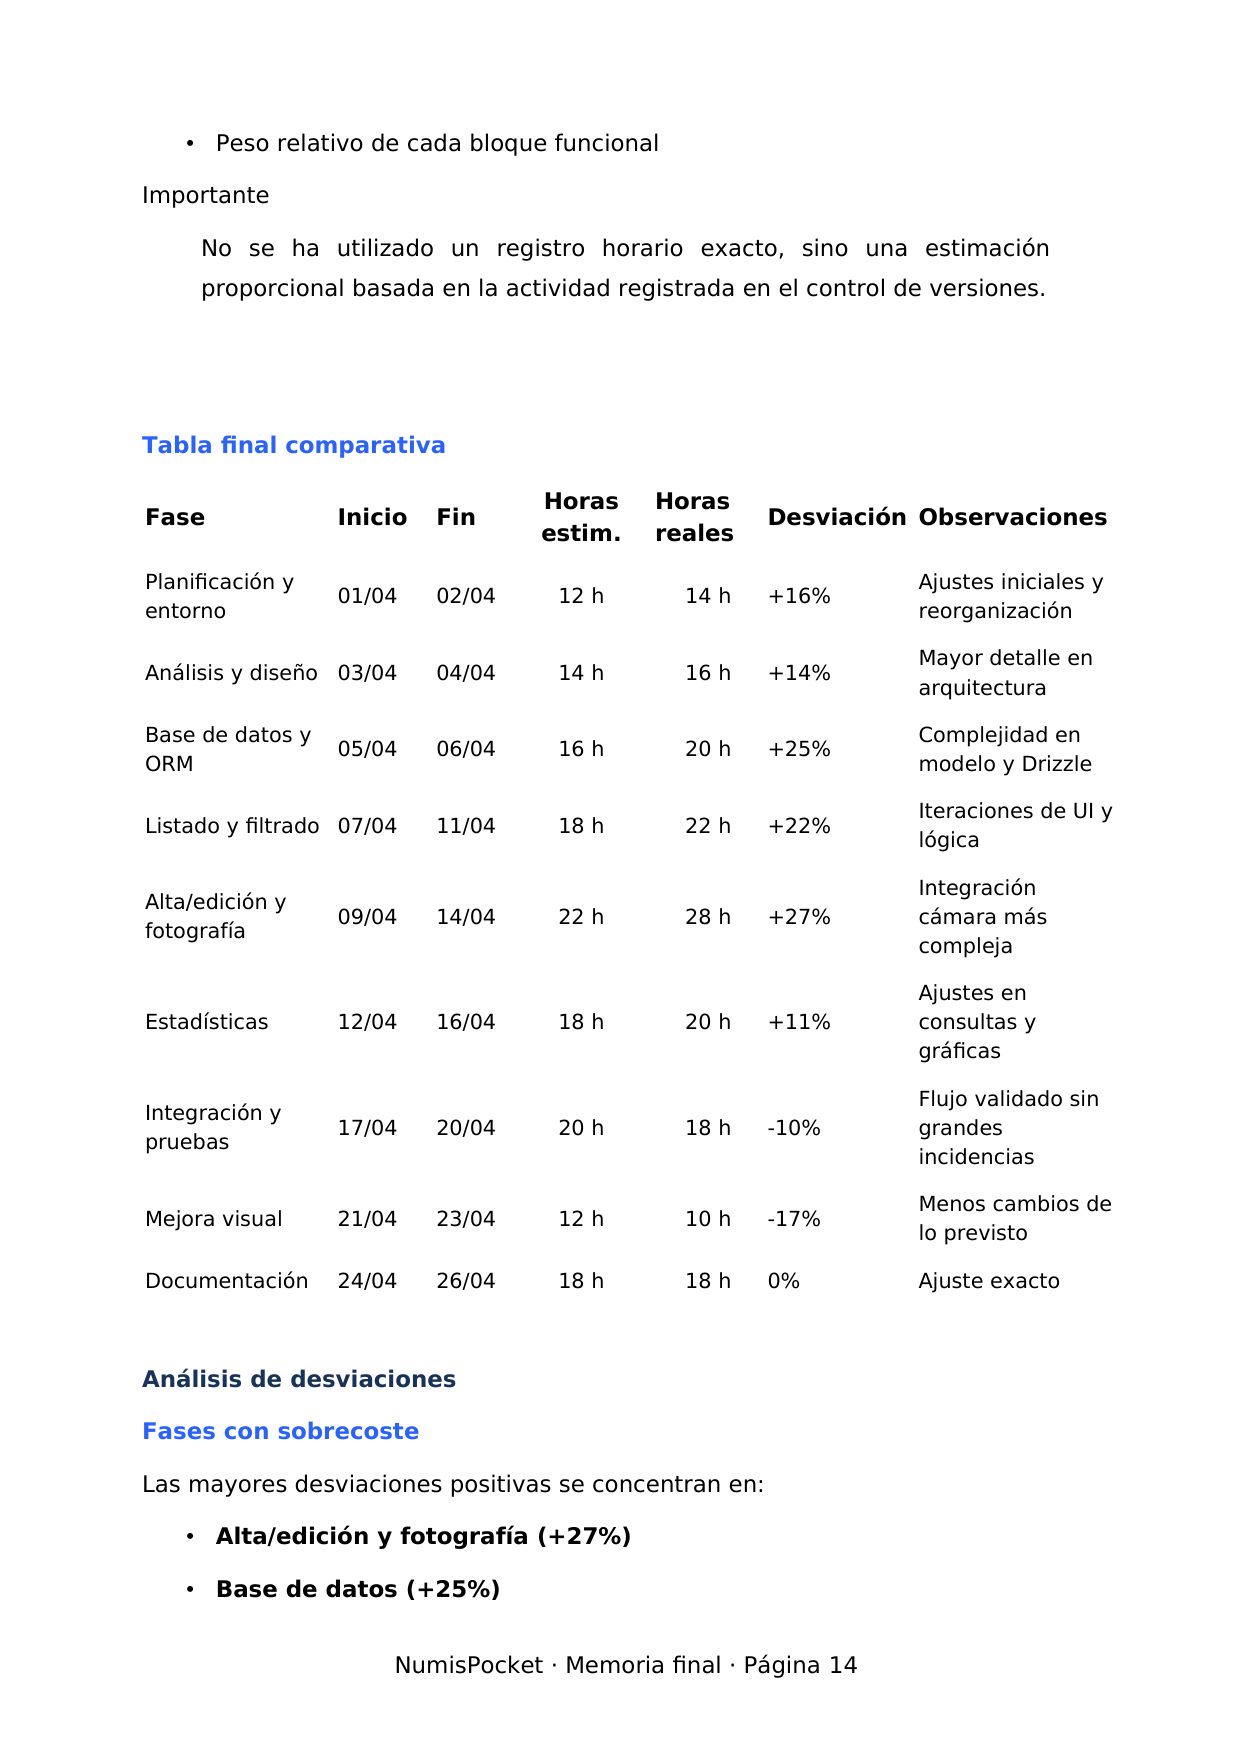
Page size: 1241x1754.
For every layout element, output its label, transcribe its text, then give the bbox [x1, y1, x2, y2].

table_cell Mejora visual [142, 1190, 334, 1266]
table_cell 16/04 [433, 979, 511, 1084]
table_cell +16% [764, 567, 915, 643]
table_cell 12/04 [335, 979, 433, 1084]
table_cell 23/04 [433, 1190, 511, 1266]
table_cell 18 h [511, 1266, 652, 1313]
table_cell 14/04 [433, 873, 511, 978]
table_cell 20 h [511, 1084, 652, 1189]
table_cell +27% [764, 873, 915, 978]
table_cell 18 h [652, 1084, 764, 1189]
table_cell 14 h [511, 644, 652, 720]
table_cell Flujo validado sin grandes incidencias [915, 1084, 1120, 1189]
table_cell Ajuste exacto [915, 1266, 1120, 1313]
table_cell 21/04 [335, 1190, 433, 1266]
table_cell 22 h [511, 873, 652, 978]
table_cell +11% [764, 979, 915, 1084]
table_cell 0% [764, 1266, 915, 1313]
table_cell Estadísticas [142, 979, 334, 1084]
table_cell Alta/edición y fotografía [142, 873, 334, 978]
subtitle Análisis de desviaciones [142, 1366, 1110, 1392]
table_cell Integración cámara más compleja [915, 873, 1120, 978]
table_cell 03/04 [335, 644, 433, 720]
table_cell 26/04 [433, 1266, 511, 1313]
table_cell Planificación y entorno [142, 567, 334, 643]
table_cell +22% [764, 796, 915, 873]
table_cell -17% [764, 1190, 915, 1266]
table_cell 11/04 [433, 796, 511, 873]
table_cell 18 h [511, 796, 652, 873]
table_cell Listado y filtrado [142, 796, 334, 873]
subtitle Fases con sobrecoste [142, 1418, 1110, 1445]
text Importante [142, 182, 1110, 209]
table_cell 18 h [511, 979, 652, 1084]
table_cell 17/04 [335, 1084, 433, 1189]
text Las mayores desviaciones positivas se concentran en: [142, 1471, 1110, 1497]
table_cell 20/04 [433, 1084, 511, 1189]
table_header Observaciones [915, 485, 1120, 567]
list Alta/edición y fotografía (+27%) [186, 1523, 1110, 1550]
table_cell -10% [764, 1084, 915, 1189]
table_cell 05/04 [335, 720, 433, 796]
table_cell 16 h [652, 644, 764, 720]
table_cell 02/04 [433, 567, 511, 643]
table_cell Ajustes en consultas y gráficas [915, 979, 1120, 1084]
table_cell Mayor detalle en arquitectura [915, 644, 1120, 720]
table_cell Documentación [142, 1266, 334, 1313]
table_cell +25% [764, 720, 915, 796]
table_cell 12 h [511, 1190, 652, 1266]
table_cell 20 h [652, 979, 764, 1084]
table_cell 14 h [652, 567, 764, 643]
table_header Desviación [764, 485, 915, 567]
table_cell Base de datos y ORM [142, 720, 334, 796]
table_cell Iteraciones de UI y lógica [915, 796, 1120, 873]
list Peso relativo de cada bloque funcional [186, 130, 1110, 157]
table_cell 12 h [511, 567, 652, 643]
table_cell +14% [764, 644, 915, 720]
table_cell 06/04 [433, 720, 511, 796]
subtitle Tabla final comparativa [142, 432, 1110, 459]
table_header Inicio [335, 485, 433, 567]
table_cell 22 h [652, 796, 764, 873]
table_cell 10 h [652, 1190, 764, 1266]
table_cell 28 h [652, 873, 764, 978]
text No se ha utilizado un registro horario exacto, sino una estimación proporcional basada en la actividad registrada en el control de versiones. [201, 235, 1051, 302]
table_cell Ajustes iniciales y reorganización [915, 567, 1120, 643]
table_cell 01/04 [335, 567, 433, 643]
list Base de datos (+25%) [186, 1576, 1110, 1602]
table_cell 07/04 [335, 796, 433, 873]
table_header Horas reales [652, 485, 764, 567]
table_cell Integración y pruebas [142, 1084, 334, 1189]
table_cell 20 h [652, 720, 764, 796]
table_cell 24/04 [335, 1266, 433, 1313]
table_cell 04/04 [433, 644, 511, 720]
table_cell Menos cambios de lo previsto [915, 1190, 1120, 1266]
table_header Fin [433, 485, 511, 567]
table_cell Análisis y diseño [142, 644, 334, 720]
table_cell 16 h [511, 720, 652, 796]
table_header Horas estim. [511, 485, 652, 567]
table_cell 18 h [652, 1266, 764, 1313]
table_header Fase [142, 485, 334, 567]
table_cell 09/04 [335, 873, 433, 978]
table_cell Complejidad en modelo y Drizzle [915, 720, 1120, 796]
